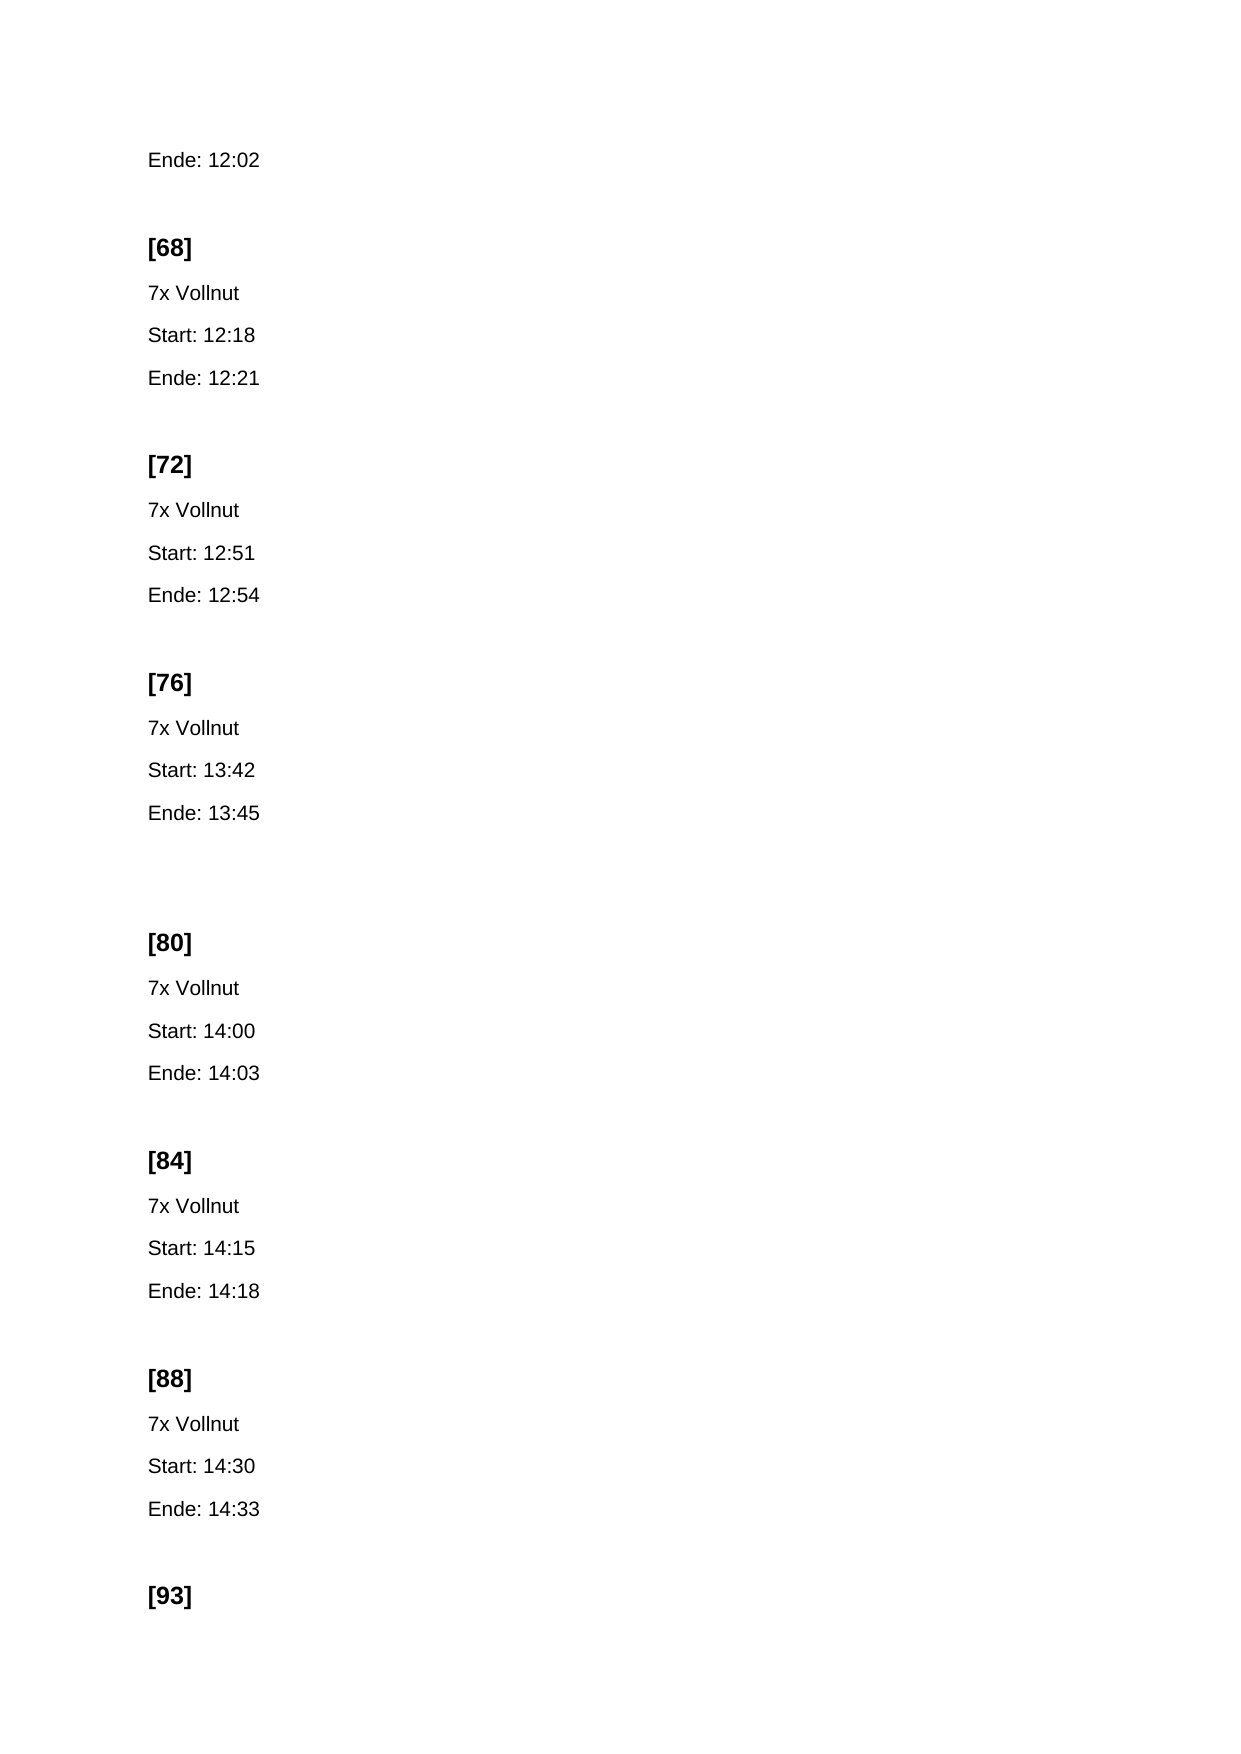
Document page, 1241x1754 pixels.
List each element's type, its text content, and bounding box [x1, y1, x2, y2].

text [93] [148, 1581, 1093, 1610]
text Start: 14:00 [148, 1018, 1093, 1042]
text Ende: 13:45 [148, 801, 1093, 825]
text 7x Vollnut [148, 716, 1093, 740]
text 7x Vollnut [148, 280, 1093, 304]
text Start: 12:51 [148, 541, 1093, 564]
text 7x Vollnut [148, 976, 1093, 1000]
text Ende: 12:54 [148, 583, 1093, 607]
text 7x Vollnut [148, 1194, 1093, 1218]
text Ende: 14:18 [148, 1279, 1093, 1303]
text Start: 14:30 [148, 1454, 1093, 1478]
text [68] [148, 233, 1093, 261]
text Ende: 14:33 [148, 1496, 1093, 1520]
text [76] [148, 668, 1093, 697]
text [80] [148, 928, 1093, 957]
text 7x Vollnut [148, 1411, 1093, 1435]
text Ende: 12:02 [148, 148, 1093, 172]
text Start: 12:18 [148, 323, 1093, 347]
text Ende: 14:03 [148, 1061, 1093, 1085]
text Ende: 12:21 [148, 365, 1093, 389]
text 7x Vollnut [148, 498, 1093, 522]
text Start: 13:42 [148, 758, 1093, 782]
text [88] [148, 1364, 1093, 1392]
text [72] [148, 450, 1093, 479]
text [84] [148, 1146, 1093, 1175]
text Start: 14:15 [148, 1236, 1093, 1260]
